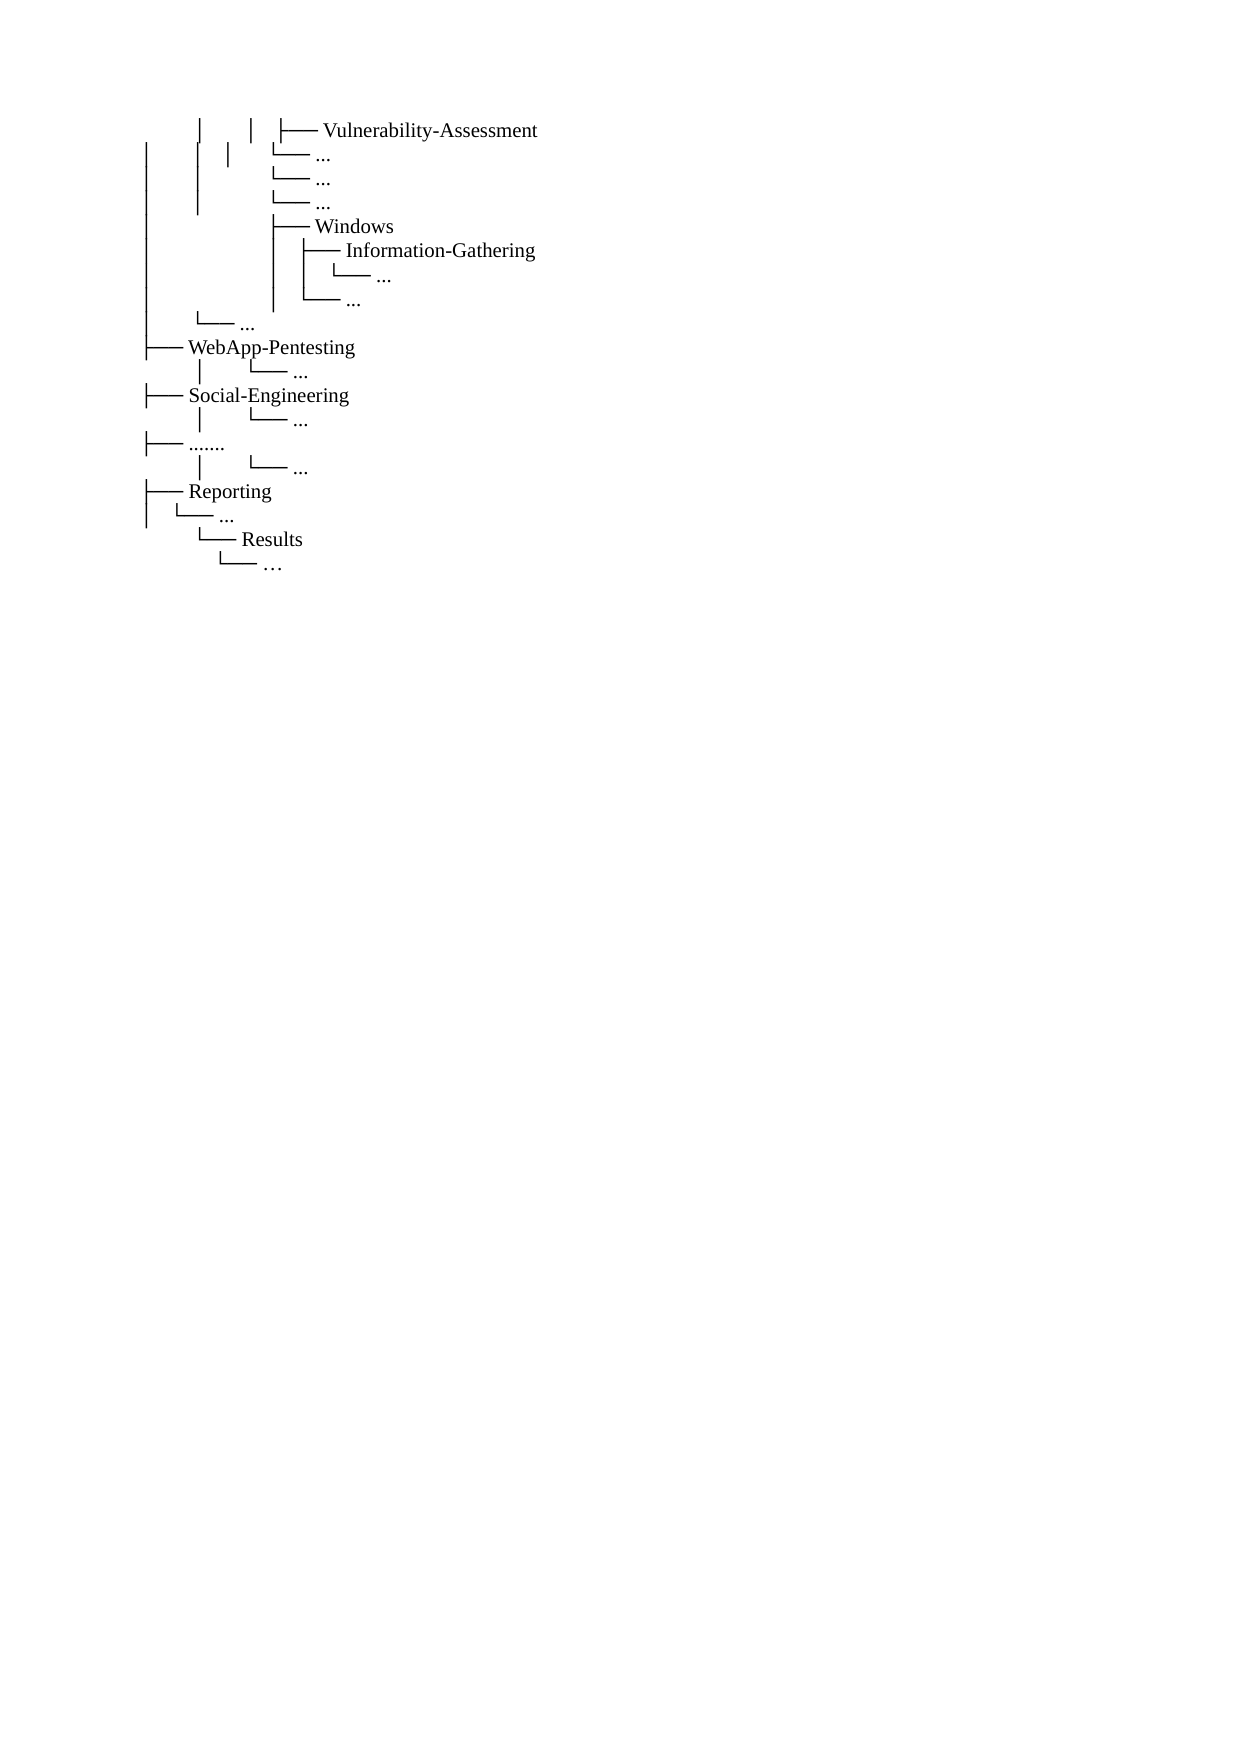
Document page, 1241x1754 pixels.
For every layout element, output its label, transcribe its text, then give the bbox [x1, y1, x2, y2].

text ├── ....... [118, 431, 146, 455]
text │ │ ├── Vulnerability-Assessment [200, 118, 250, 142]
text │ └── ... [118, 503, 146, 527]
text │ ├── Windows [118, 214, 146, 238]
text │ │ ├── Information-Gathering [118, 238, 146, 262]
text │ ├── Windows [274, 214, 1122, 238]
text ├── Social-Engineering [147, 383, 1122, 407]
text ├── Reporting [147, 479, 1122, 503]
text ├── Social-Engineering [118, 383, 146, 407]
text │ │ └── ... [147, 287, 273, 311]
text │ │ ├── Vulnerability-Assessment [281, 118, 1122, 142]
text │ │ ├── Vulnerability-Assessment [118, 118, 199, 142]
text │ └── ... [200, 407, 1122, 431]
text │ │ ├── Vulnerability-Assessment [251, 118, 280, 142]
text │ └── ... [118, 311, 146, 335]
text │ │ └── ... [274, 287, 1122, 311]
text ├── Reporting [118, 479, 146, 503]
text │ ├── Windows [147, 214, 273, 238]
text │ └── ... [118, 359, 199, 383]
text │ │ │ └── ... [274, 262, 303, 287]
text │ │ └── ... [198, 190, 1122, 214]
text │ │ ├── Information-Gathering [304, 238, 1122, 262]
text │ │ │ └── ... [118, 262, 146, 287]
text └── … [118, 551, 1122, 575]
text │ │ ├── Information-Gathering [147, 238, 273, 262]
text ├── WebApp-Pentesting [118, 335, 146, 359]
text │ │ └── ... [118, 190, 146, 214]
text │ └── ... [118, 455, 199, 479]
text │ │ └── ... [118, 166, 146, 190]
text │ └── ... [118, 407, 199, 431]
text │ │ │ └── ... [147, 142, 197, 166]
text ├── ....... [147, 431, 1122, 455]
text │ │ └── ... [147, 166, 197, 190]
text │ │ │ └── ... [118, 142, 146, 166]
text │ │ │ └── ... [228, 142, 1122, 166]
text │ │ │ └── ... [198, 142, 227, 166]
text │ │ └── ... [198, 166, 1122, 190]
text │ └── ... [200, 455, 1122, 479]
text │ └── ... [147, 503, 1122, 527]
text │ │ │ └── ... [147, 262, 273, 287]
text │ └── ... [200, 359, 1122, 383]
text │ │ └── ... [118, 287, 146, 311]
text │ │ │ └── ... [304, 262, 1122, 287]
text │ │ └── ... [147, 190, 197, 214]
text └── Results [118, 527, 1122, 551]
text │ │ ├── Information-Gathering [274, 238, 303, 262]
text ├── WebApp-Pentesting [147, 335, 1122, 359]
text │ └── ... [147, 311, 1122, 335]
